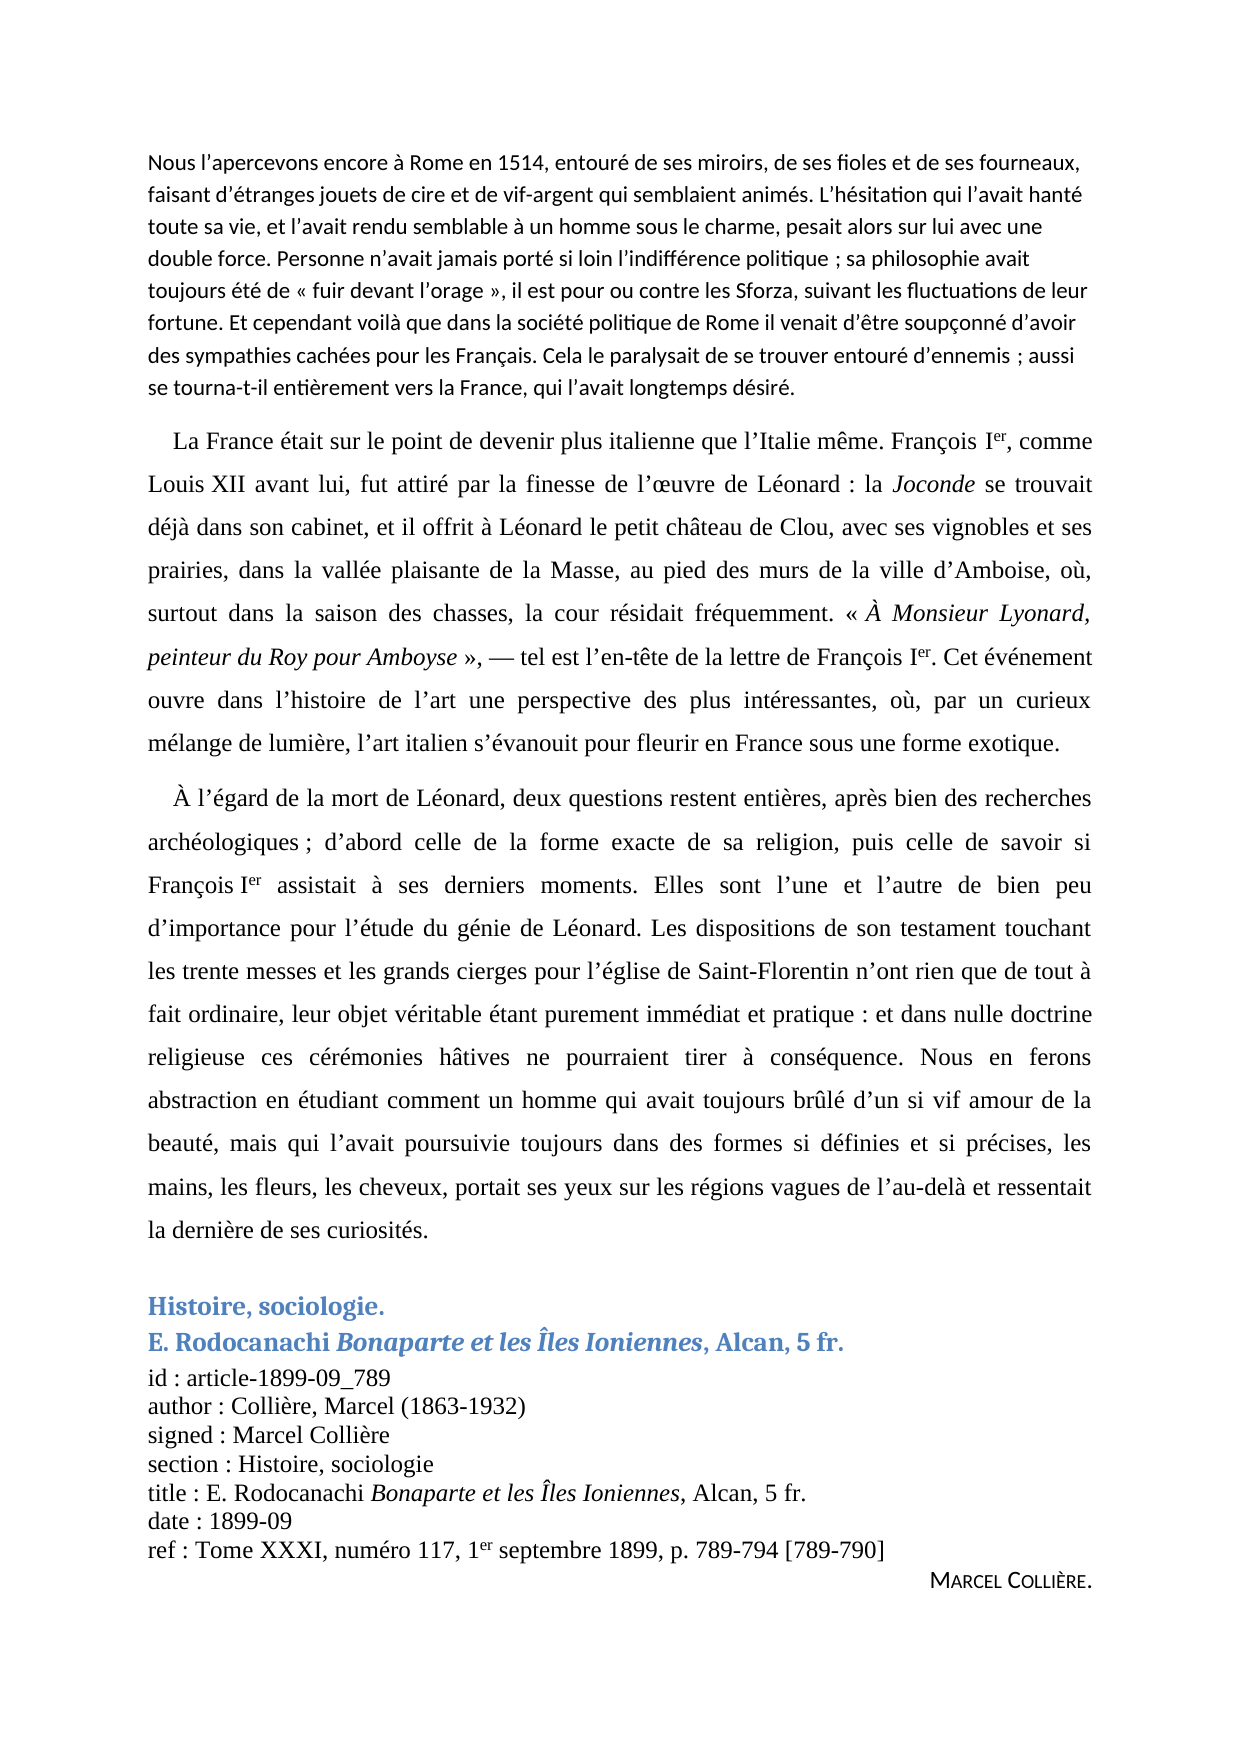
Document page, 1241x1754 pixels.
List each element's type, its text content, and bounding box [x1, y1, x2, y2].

text section : Histoire, sociologie [148, 1449, 1093, 1478]
text author : Collière, Marcel (1863-1932) [148, 1391, 1093, 1420]
text Marcel Collière. [148, 1564, 1093, 1594]
text date : 1899-09 [148, 1506, 1093, 1535]
text Nous l’apercevons encore à Rome en 1514, entouré de ses miroirs, de ses fioles et de ses fourneaux, faisant d’étranges jouets de cire et de vif-argent qui semblaient animés. L’hésitation qui l’avait hanté toute sa vie, et l’avait rendu semblable à un homme sous le charme, pesait alors sur lui avec une double force. Personne n’avait jamais porté si loin l’indifférence politique ; sa philosophie avait toujours été de « fuir devant l’orage », il est pour ou contre les Sforza, suivant les fluctuations de leur fortune. Et cependant voilà que dans la société politique de Rome il venait d’être soupçonné d’avoir des sympathies cachées pour les Français. Cela le paralysait de se trouver entouré d’ennemis ; aussi se tourna-t-il entièrement vers la France, qui l’avait longtemps désiré. [148, 148, 1093, 401]
subtitle Histoire, sociologie. E. Rodocanachi Bonaparte et les Îles Ioniennes, Alcan, 5 fr. [148, 1291, 1093, 1358]
text title : E. Rodocanachi Bonaparte et les Îles Ioniennes, Alcan, 5 fr. [148, 1478, 1093, 1506]
text signed : Marcel Collière [148, 1420, 1093, 1449]
text ref : Tome XXXI, numéro 117, 1er septembre 1899, p. 789-794 [789-790] [148, 1535, 1093, 1564]
text À l’égard de la mort de Léonard, deux questions restent entières, après bien des recherches archéologiques ; d’abord celle de la forme exacte de sa religion, puis celle de savoir si François Ier assistait à ses derniers moments. Elles sont l’une et l’autre de bien peu d’importance pour l’étude du génie de Léonard. Les dispositions de son testament touchant les trente messes et les grands cierges pour l’église de Saint-Florentin n’ont rien que de tout à fait ordinaire, leur objet véritable étant purement immédiat et pratique : et dans nulle doctrine religieuse ces cérémonies hâtives ne pourraient tirer à conséquence. Nous en ferons abstraction en étudiant comment un homme qui avait toujours brûlé d’un si vif amour de la beauté, mais qui l’avait poursuivie toujours dans des formes si définies et si précises, les mains, les fleurs, les cheveux, portait ses yeux sur les régions vagues de l’au-delà et ressentait la dernière de ses curiosités. [148, 783, 1093, 1243]
text id : article-1899-09_789 [148, 1363, 1093, 1391]
text La France était sur le point de devenir plus italienne que l’Italie même. François Ier, comme Louis XII avant lui, fut attiré par la finesse de l’œuvre de Léonard : la Joconde se trouvait déjà dans son cabinet, et il offrit à Léonard le petit château de Clou, avec ses vignobles et ses prairies, dans la vallée plaisante de la Masse, au pied des murs de la ville d’Amboise, où, surtout dans la saison des chasses, la cour résidait fréquemment. « À Monsieur Lyonard, peinteur du Roy pour Amboyse », — tel est l’en-tête de la lettre de François Ier. Cet événement ouvre dans l’histoire de l’art une perspective des plus intéressantes, où, par un curieux mélange de lumière, l’art italien s’évanouit pour fleurir en France sous une forme exotique. [148, 426, 1093, 757]
